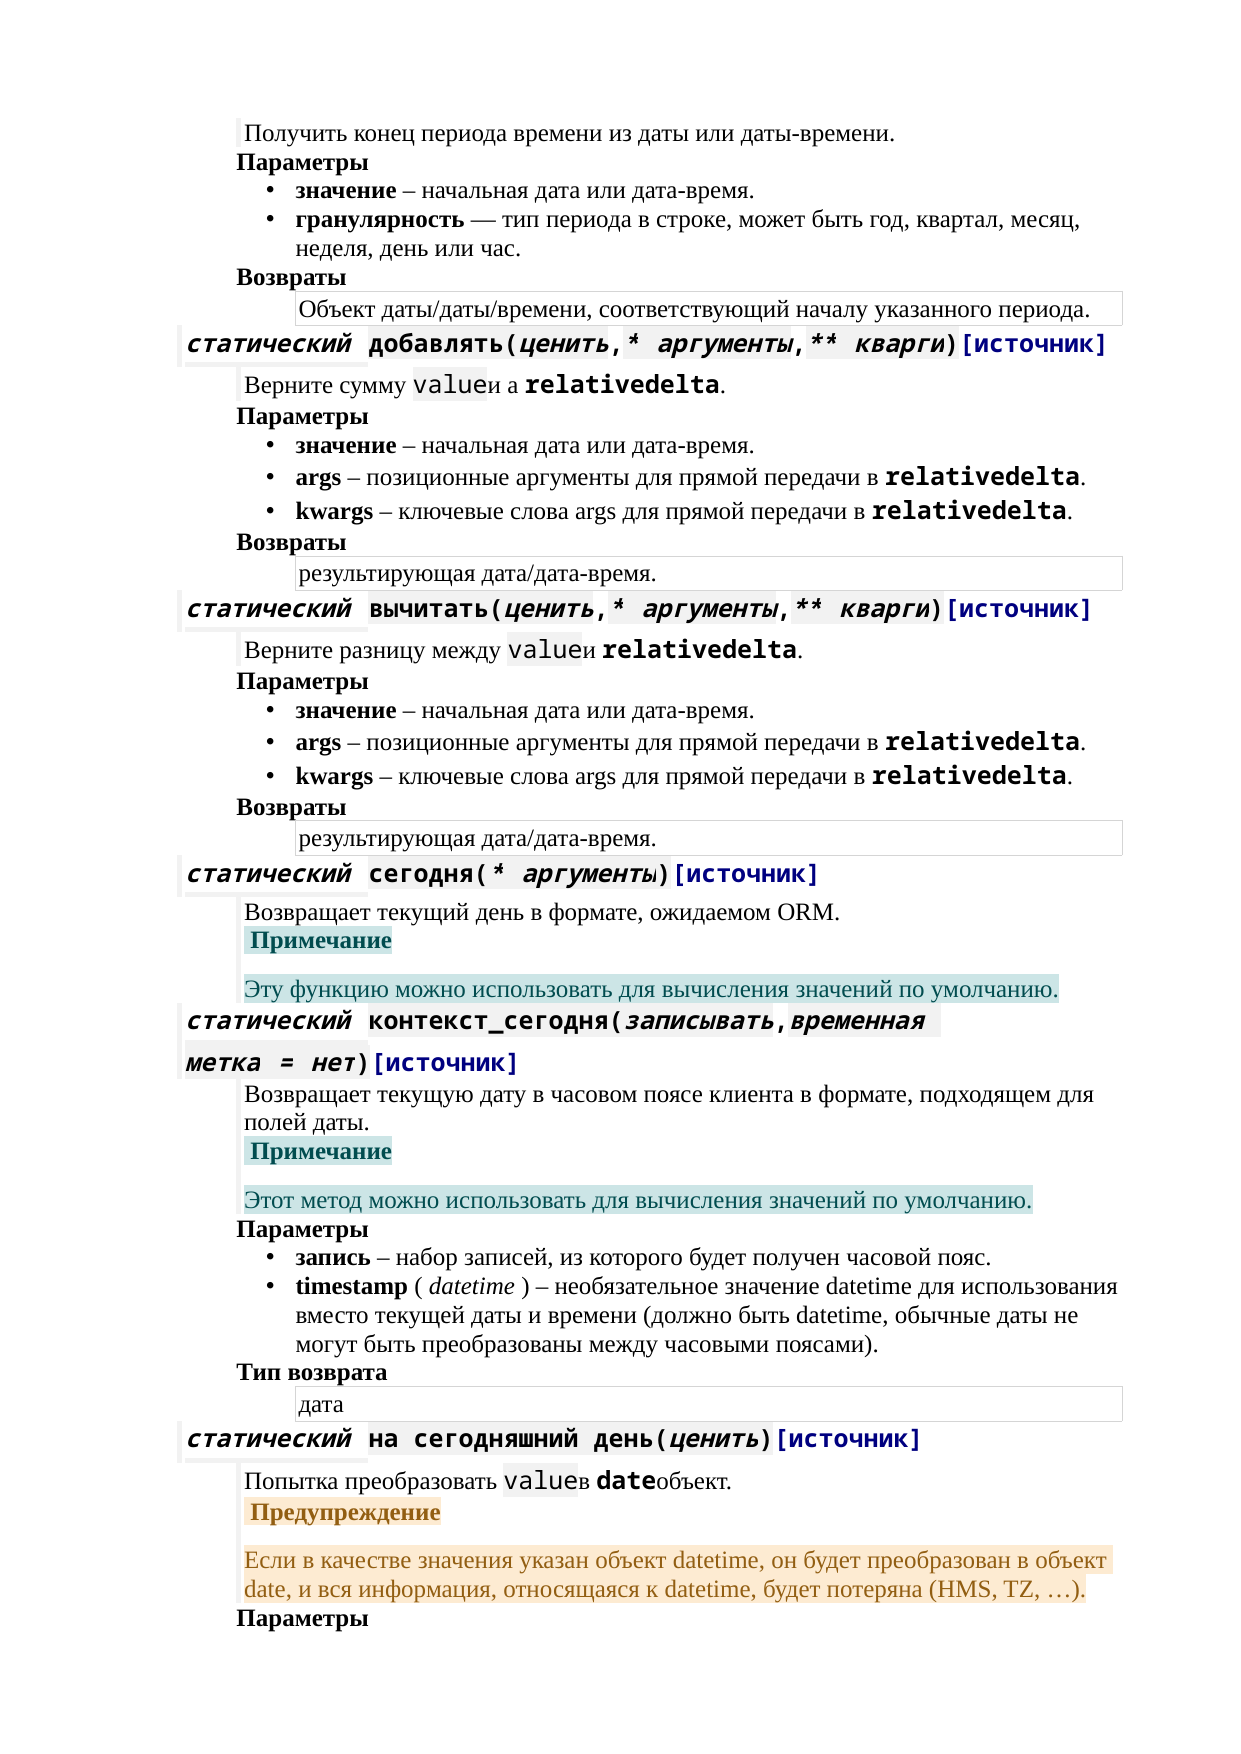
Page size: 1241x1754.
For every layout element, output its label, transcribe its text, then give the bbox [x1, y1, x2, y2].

list Возвращает текущую дату в часовом поясе клиента в формате, подходящем для полей даты. [241, 1079, 1122, 1136]
subtitle Параметры [236, 401, 1122, 430]
list args – позиционные аргументы для прямой передачи в relativedelta. [295, 723, 1122, 758]
subtitle Тип возврата [236, 1357, 1122, 1386]
list значение – начальная дата или дата-время. [295, 430, 1122, 459]
subtitle Параметры [236, 147, 1122, 176]
list Возвращает текущий день в формате, ожидаемом ORM. [241, 897, 1122, 926]
text Предупреждение [241, 1497, 1122, 1525]
list kwargs – ключевые слова args для прямой передачи в relativedelta. [295, 493, 1122, 527]
subtitle статический контекст_сегодня(записывать,временная метка = нет)[источник] [182, 1003, 1122, 1079]
subtitle статический на сегодняшний день(ценить)[источник] [182, 1421, 1122, 1463]
subtitle статический сегодня(* аргументы)[источник] [182, 855, 1122, 897]
list Получить конец периода времени из даты или даты-времени. [241, 118, 1122, 147]
subtitle Возвраты [236, 527, 1122, 556]
list значение – начальная дата или дата-время. [295, 695, 1122, 723]
subtitle статический вычитать(ценить,* аргументы,** кварги)[источник] [182, 590, 1122, 632]
subtitle Параметры [236, 1603, 1122, 1632]
list timestamp ( datetime ) – необязательное значение datetime для использования вместо текущей даты и времени (должно быть datetime, обычные даты не могут быть преобразованы между часовыми поясами). [295, 1271, 1122, 1357]
list запись – набор записей, из которого будет получен часовой пояс. [295, 1242, 1122, 1271]
text Примечание [241, 1136, 1122, 1165]
text Примечание [241, 926, 1122, 954]
list Если в качестве значения указан объект datetime, он будет преобразован в объект date, и вся информация, относящаяся к datetime, будет потеряна (HMS, TZ, …). [241, 1545, 1122, 1603]
list kwargs – ключевые слова args для прямой передачи в relativedelta. [295, 758, 1122, 792]
list значение – начальная дата или дата-время. [295, 176, 1122, 204]
subtitle Возвраты [236, 792, 1122, 820]
list Этот метод можно использовать для вычисления значений по умолчанию. [241, 1185, 1122, 1214]
list args – позиционные аргументы для прямой передачи в relativedelta. [295, 459, 1122, 493]
subtitle статический добавлять(ценить,* аргументы,** кварги)[источник] [182, 325, 1122, 367]
list Верните сумму valueи a relativedelta. [241, 367, 1122, 401]
subtitle Параметры [236, 666, 1122, 695]
subtitle Возвраты [236, 262, 1122, 291]
list Объект даты/даты/времени, соответствующий началу указанного периода. [296, 292, 1122, 325]
list результирующая дата/дата-время. [296, 557, 1122, 590]
list гранулярность — тип периода в строке, может быть год, квартал, месяц, неделя, день или час. [295, 204, 1122, 262]
list Верните разницу между valueи relativedelta. [241, 632, 1122, 666]
list Попытка преобразовать valueв dateобъект. [241, 1463, 1122, 1497]
subtitle Параметры [236, 1214, 1122, 1242]
list Эту функцию можно использовать для вычисления значений по умолчанию. [241, 974, 1122, 1003]
list результирующая дата/дата-время. [296, 821, 1122, 855]
list дата [296, 1387, 1122, 1421]
